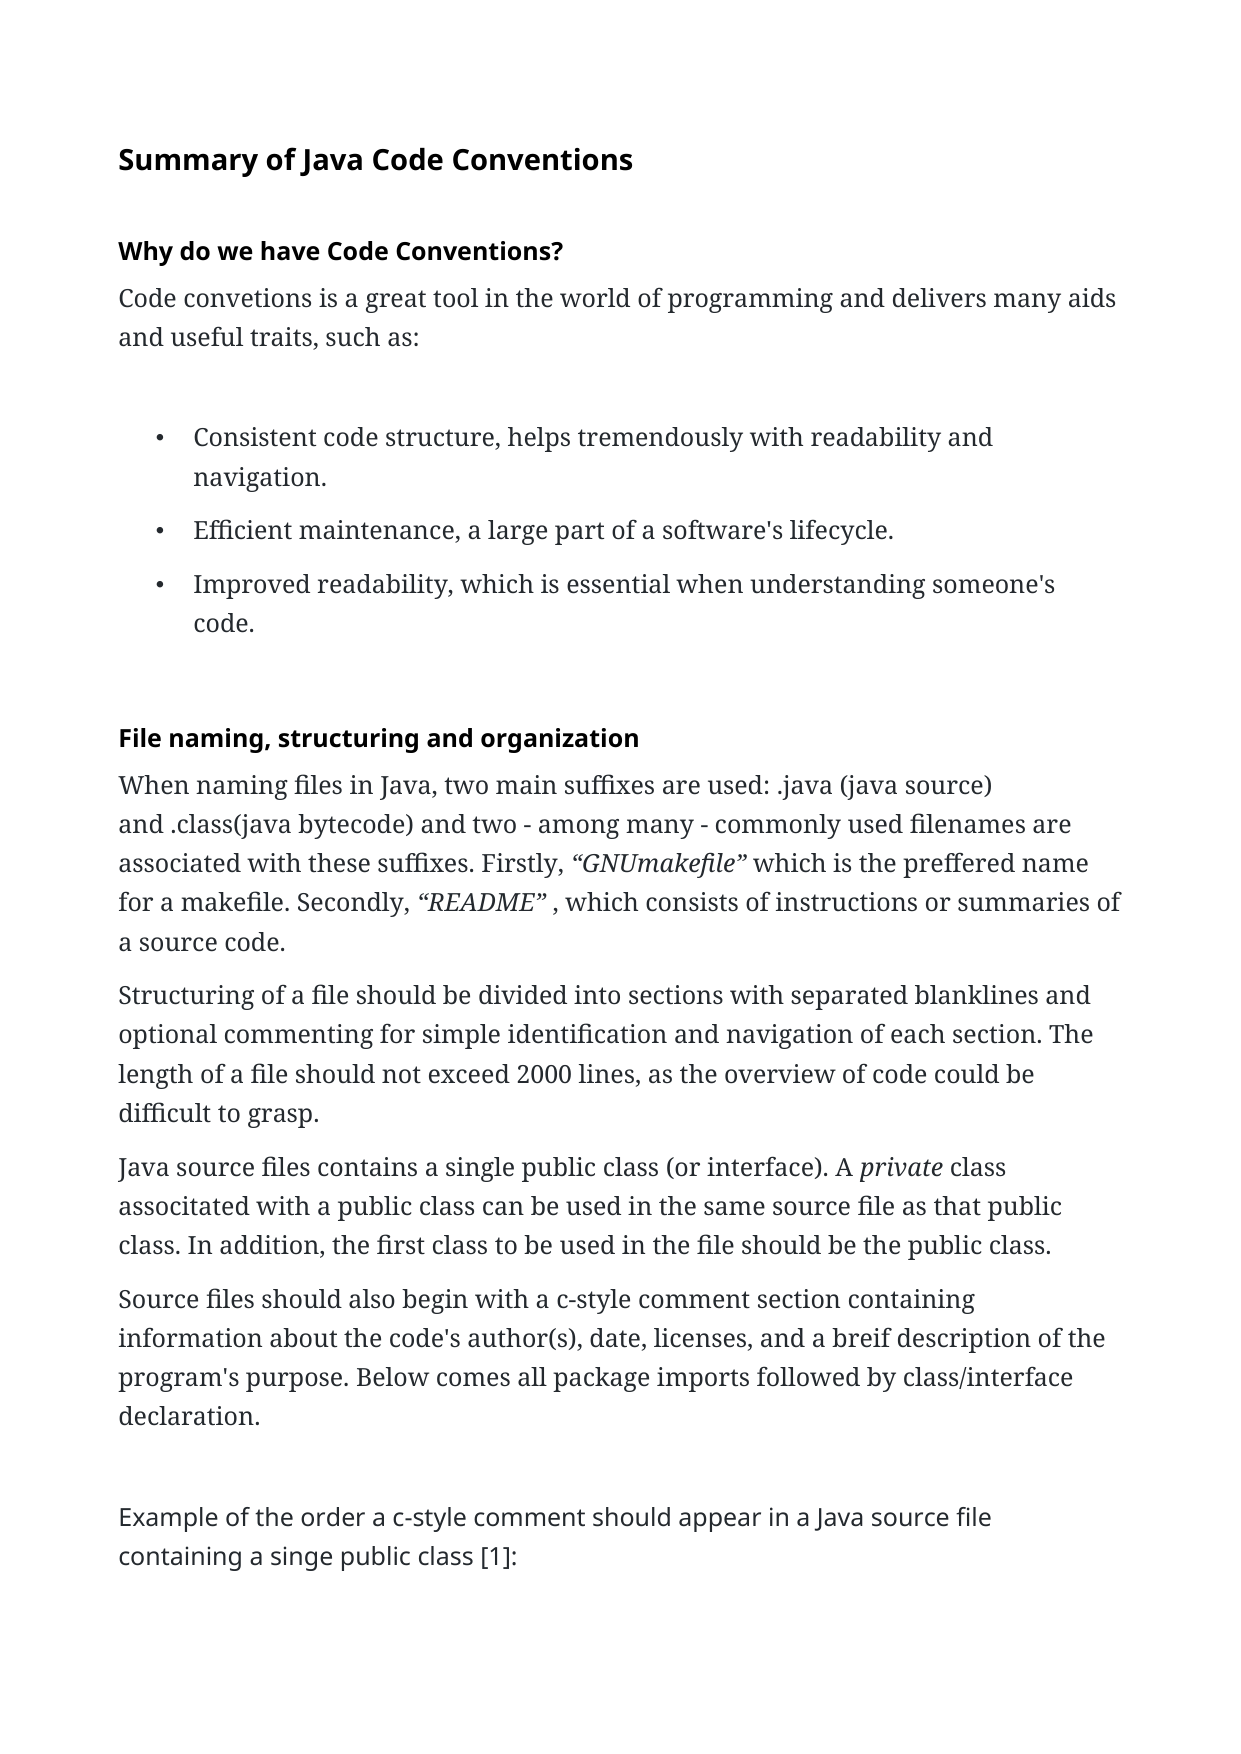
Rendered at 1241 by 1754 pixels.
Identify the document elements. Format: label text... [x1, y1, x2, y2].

text Source files should also begin with a c-style comment section containing information about the code's author(s), date, licenses, and a breif description of the program's purpose. Below comes all package imports followed by class/interface declaration. [118, 1281, 1122, 1433]
list Efficient maintenance, a large part of a software's lifecycle. [156, 513, 1122, 547]
text Why do we have Code Conventions? [118, 234, 1122, 268]
text When naming files in Java, two main suffixes are used: .java (java source) and .class(java bytecode) and two - among many - commonly used filenames are associated with these suffixes. Firstly, “GNUmakefile” which is the preffered name for a makefile. Secondly, “README” , which consists of instructions or summaries of a source code. [118, 767, 1122, 958]
text Code convetions is a great tool in the world of programming and delivers many aids and useful traits, such as: [118, 280, 1122, 353]
list Improved readability, which is essential when understanding someone's code. [156, 567, 1122, 640]
text File naming, structuring and organization [118, 721, 1122, 755]
text Structuring of a file should be divided into sections with separated blanklines and optional commenting for simple identification and navigation of each section. The length of a file should not exceed 2000 lines, as the overview of code could be difficult to grasp. [118, 978, 1122, 1129]
text Java source files contains a single public class (or interface). A private class associtated with a public class can be used in the same source file as that public class. In addition, the first class to be used in the file should be the public class. [118, 1149, 1122, 1262]
text Summary of Java Code Conventions [118, 139, 1122, 179]
text Example of the order a c-style comment should appear in a Java source file containing a singe public class [1]: [118, 1499, 1122, 1572]
list Consistent code structure, helps tremendously with readability and navigation. [156, 420, 1122, 493]
